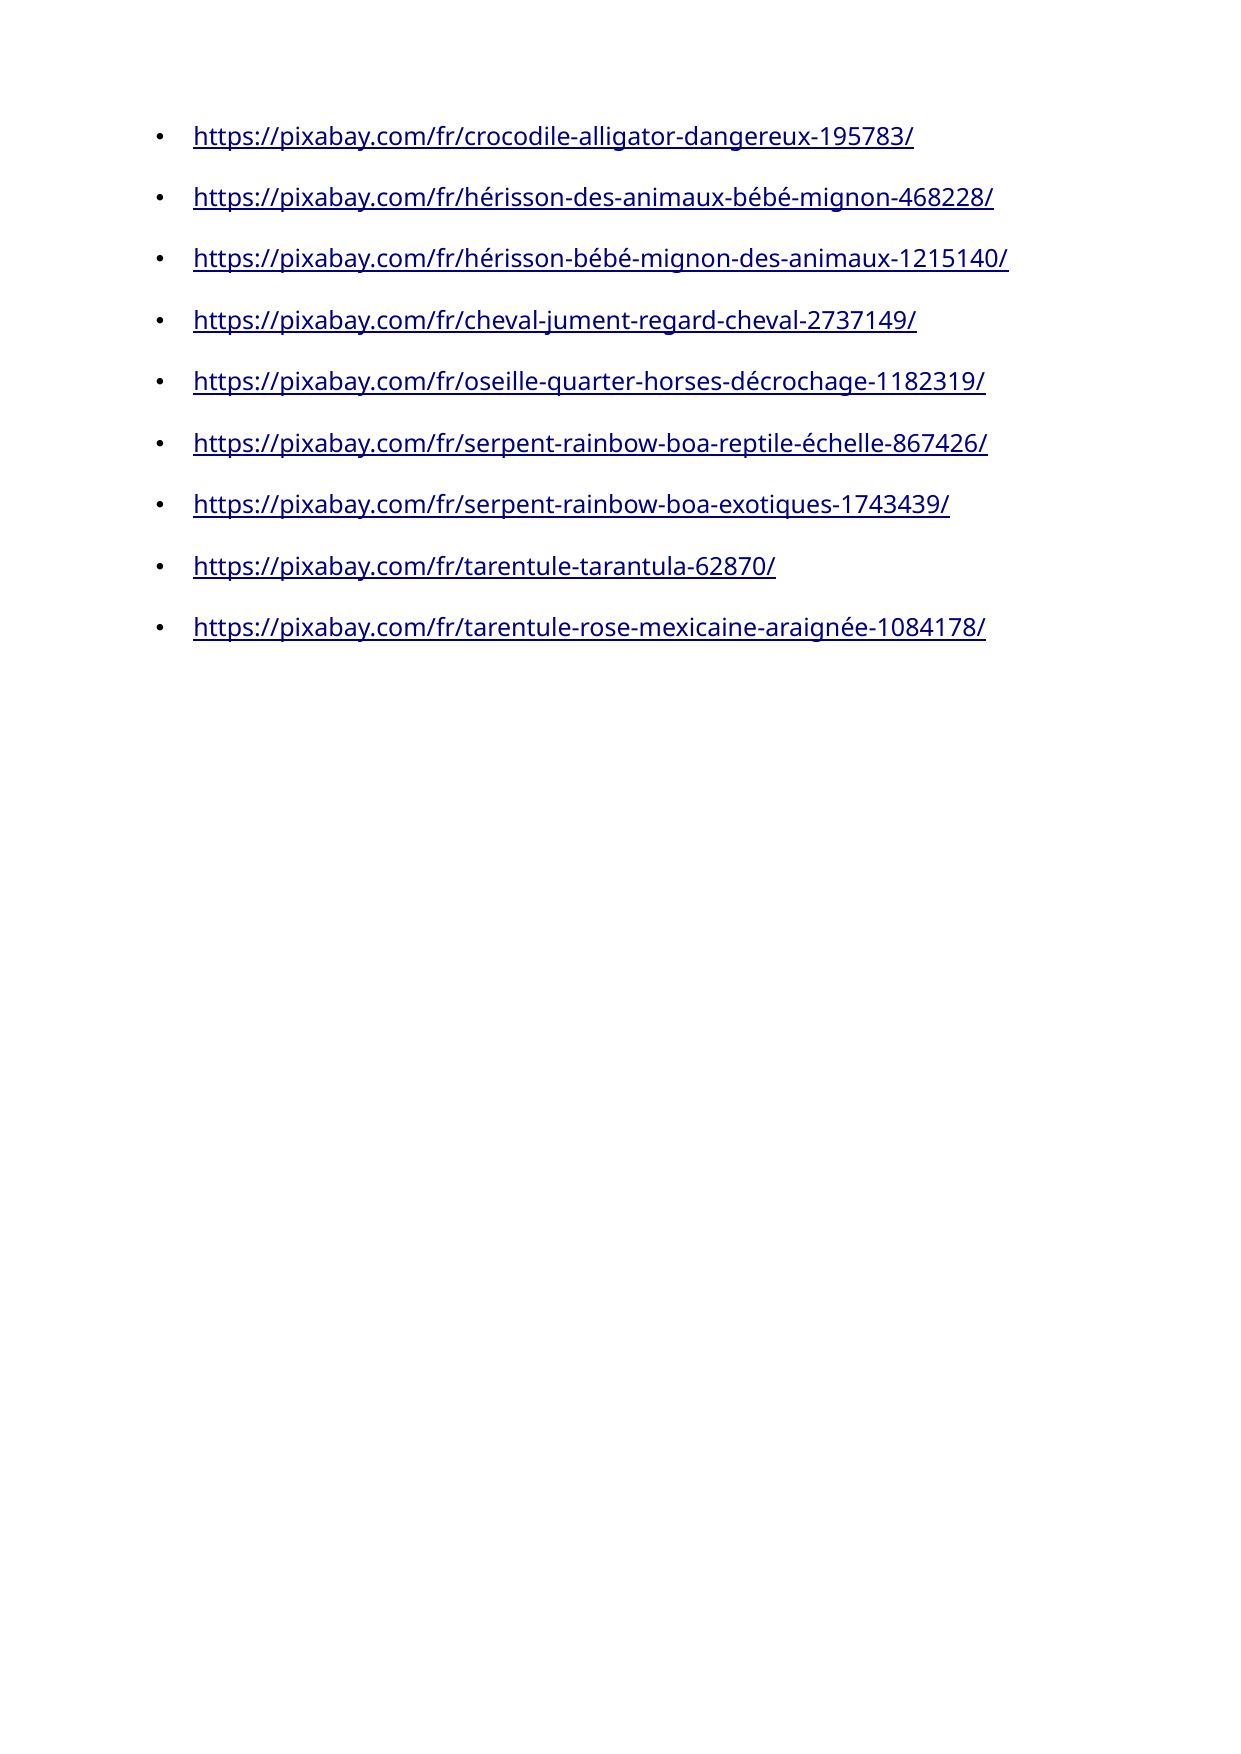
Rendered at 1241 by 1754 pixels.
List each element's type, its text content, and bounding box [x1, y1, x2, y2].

list https://pixabay.com/fr/crocodile-alligator-dangereux-195783/ [156, 118, 1122, 152]
list https://pixabay.com/fr/tarentule-tarantula-62870/ [156, 548, 1122, 582]
list https://pixabay.com/fr/tarentule-rose-mexicaine-araignée-1084178/ [156, 610, 1122, 644]
list https://pixabay.com/fr/cheval-jument-regard-cheval-2737149/ [156, 302, 1122, 337]
list https://pixabay.com/fr/serpent-rainbow-boa-exotiques-1743439/ [156, 487, 1122, 521]
list https://pixabay.com/fr/hérisson-bébé-mignon-des-animaux-1215140/ [156, 241, 1122, 275]
list https://pixabay.com/fr/hérisson-des-animaux-bébé-mignon-468228/ [156, 179, 1122, 214]
list https://pixabay.com/fr/serpent-rainbow-boa-reptile-échelle-867426/ [156, 425, 1122, 459]
list https://pixabay.com/fr/oseille-quarter-horses-décrochage-1182319/ [156, 364, 1122, 398]
